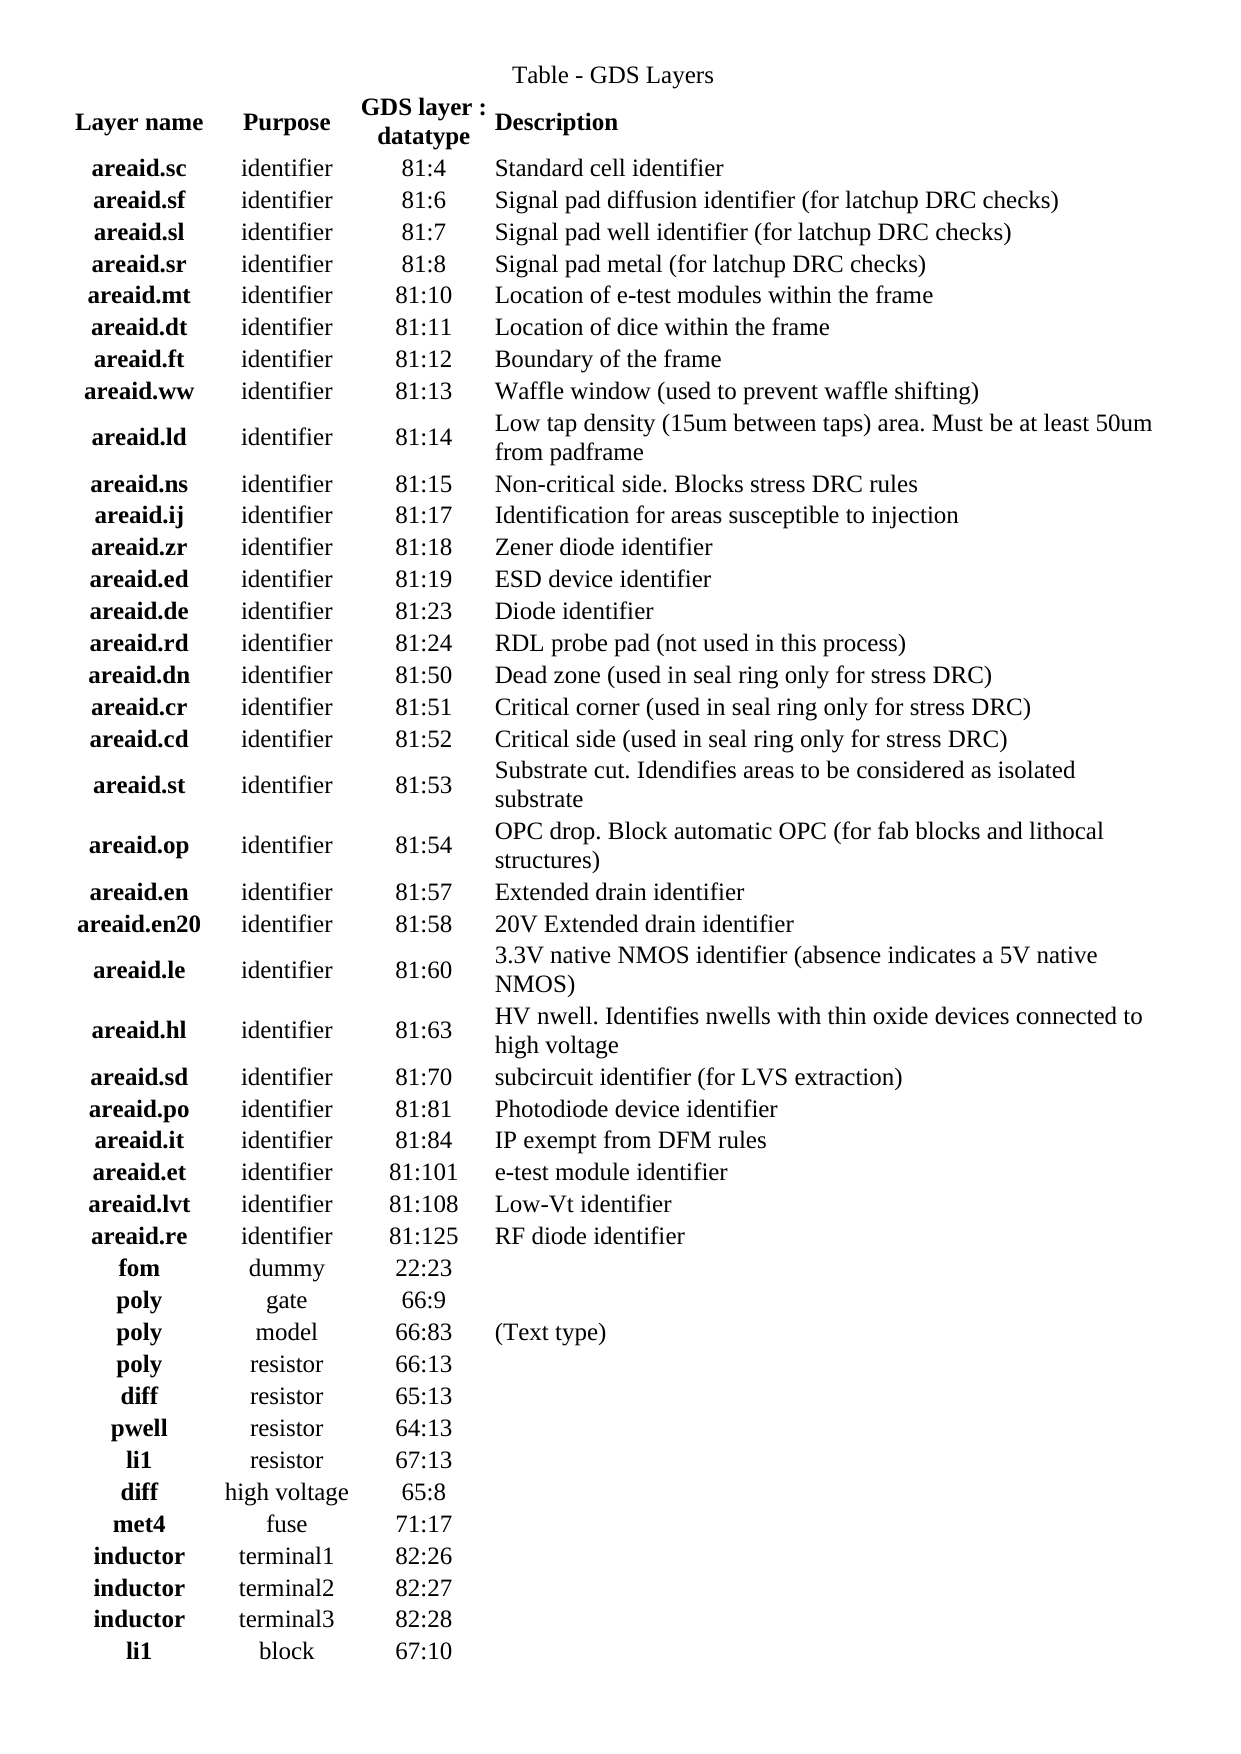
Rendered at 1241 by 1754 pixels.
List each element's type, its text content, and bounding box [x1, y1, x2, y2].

table_cell Identification for areas susceptible to injection [493, 499, 1167, 531]
table_cell areaid.sd [59, 1060, 219, 1092]
table_cell identifier [219, 563, 354, 595]
table_cell 81:11 [354, 311, 493, 343]
table_cell [493, 1348, 1167, 1379]
table_cell areaid.ns [59, 467, 219, 499]
table_cell resistor [219, 1348, 354, 1379]
table_cell terminal1 [219, 1539, 354, 1571]
table_cell areaid.re [59, 1220, 219, 1252]
table_cell areaid.sc [59, 152, 219, 183]
table_cell Signal pad well identifier (for latchup DRC checks) [493, 215, 1167, 247]
table_cell areaid.op [59, 815, 219, 875]
table_cell 65:8 [354, 1475, 493, 1507]
table_cell identifier [219, 343, 354, 375]
table_cell identifier [219, 754, 354, 815]
table_cell Standard cell identifier [493, 152, 1167, 183]
table_cell areaid.lvt [59, 1188, 219, 1220]
table_cell 67:10 [354, 1635, 493, 1667]
table_cell Boundary of the frame [493, 343, 1167, 375]
table_cell HV nwell. Identifies nwells with thin oxide devices connected to high voltage [493, 1000, 1167, 1060]
table_cell [493, 1507, 1167, 1539]
table_cell resistor [219, 1411, 354, 1443]
table_cell (Text type) [493, 1316, 1167, 1347]
table_cell areaid.ed [59, 563, 219, 595]
table_cell Substrate cut. Idendifies areas to be considered as isolated substrate [493, 754, 1167, 815]
table_cell inductor [59, 1539, 219, 1571]
table_cell Photodiode device identifier [493, 1092, 1167, 1124]
table_cell identifier [219, 690, 354, 722]
table_cell RF diode identifier [493, 1220, 1167, 1252]
table_cell 81:19 [354, 563, 493, 595]
table_cell 81:84 [354, 1124, 493, 1156]
table_cell [493, 1443, 1167, 1475]
table_cell 66:13 [354, 1348, 493, 1379]
table_cell 81:63 [354, 1000, 493, 1060]
table_cell 82:27 [354, 1571, 493, 1603]
table_cell resistor [219, 1380, 354, 1411]
table_cell identifier [219, 184, 354, 215]
table_cell identifier [219, 722, 354, 754]
table_cell areaid.ft [59, 343, 219, 375]
table_cell areaid.hl [59, 1000, 219, 1060]
table_cell Low tap density (15um between taps) area. Must be at least 50um from padframe [493, 407, 1167, 467]
table_cell areaid.ld [59, 407, 219, 467]
table_cell Signal pad metal (for latchup DRC checks) [493, 247, 1167, 279]
table_header Table - GDS Layers [59, 59, 1167, 91]
table_cell model [219, 1316, 354, 1347]
table_cell [493, 1571, 1167, 1603]
table_cell areaid.en [59, 875, 219, 907]
table_cell 65:13 [354, 1380, 493, 1411]
table_cell poly [59, 1348, 219, 1379]
table_cell fuse [219, 1507, 354, 1539]
table_cell diff [59, 1380, 219, 1411]
table_cell block [219, 1635, 354, 1667]
table_cell identifier [219, 1000, 354, 1060]
table_cell 81:18 [354, 531, 493, 563]
table_cell identifier [219, 815, 354, 875]
table_cell 3.3V native NMOS identifier (absence indicates a 5V native NMOS) [493, 939, 1167, 1000]
table_cell areaid.et [59, 1156, 219, 1188]
table_cell 64:13 [354, 1411, 493, 1443]
table_cell terminal2 [219, 1571, 354, 1603]
table_cell 81:50 [354, 659, 493, 690]
table_cell 81:52 [354, 722, 493, 754]
table_cell 81:4 [354, 152, 493, 183]
table_cell terminal3 [219, 1603, 354, 1635]
table_cell Layer name [59, 91, 219, 152]
table_cell areaid.dt [59, 311, 219, 343]
table_cell 81:7 [354, 215, 493, 247]
table_cell Location of e-test modules within the frame [493, 279, 1167, 311]
table_cell inductor [59, 1571, 219, 1603]
table_cell [493, 1252, 1167, 1283]
table_cell areaid.ww [59, 375, 219, 407]
table_cell 66:9 [354, 1284, 493, 1316]
table_cell li1 [59, 1443, 219, 1475]
table_cell Description [493, 91, 1167, 152]
table_cell identifier [219, 875, 354, 907]
table_cell 81:17 [354, 499, 493, 531]
table_cell 81:51 [354, 690, 493, 722]
table_cell RDL probe pad (not used in this process) [493, 627, 1167, 658]
table_cell Purpose [219, 91, 354, 152]
table_cell areaid.rd [59, 627, 219, 658]
table_cell poly [59, 1284, 219, 1316]
table_cell 81:58 [354, 907, 493, 939]
table_cell identifier [219, 375, 354, 407]
table_cell pwell [59, 1411, 219, 1443]
table_cell 81:14 [354, 407, 493, 467]
table_cell resistor [219, 1443, 354, 1475]
table_cell Critical corner (used in seal ring only for stress DRC) [493, 690, 1167, 722]
table_cell fom [59, 1252, 219, 1283]
table_cell identifier [219, 152, 354, 183]
table_cell inductor [59, 1603, 219, 1635]
table_cell areaid.le [59, 939, 219, 1000]
table_cell 67:13 [354, 1443, 493, 1475]
table_cell [493, 1603, 1167, 1635]
table_cell identifier [219, 215, 354, 247]
table_cell [493, 1411, 1167, 1443]
table_cell identifier [219, 1188, 354, 1220]
table_cell Zener diode identifier [493, 531, 1167, 563]
table_cell identifier [219, 407, 354, 467]
table_cell identifier [219, 247, 354, 279]
table_cell 20V Extended drain identifier [493, 907, 1167, 939]
table_cell 81:53 [354, 754, 493, 815]
table_cell Low-Vt identifier [493, 1188, 1167, 1220]
table_cell [493, 1475, 1167, 1507]
table_cell 81:15 [354, 467, 493, 499]
table_cell ESD device identifier [493, 563, 1167, 595]
table_cell 81:24 [354, 627, 493, 658]
table_cell [493, 1284, 1167, 1316]
table_cell identifier [219, 1124, 354, 1156]
table_cell Location of dice within the frame [493, 311, 1167, 343]
table_cell identifier [219, 939, 354, 1000]
table_cell diff [59, 1475, 219, 1507]
table_cell subcircuit identifier (for LVS extraction) [493, 1060, 1167, 1092]
table_cell areaid.en20 [59, 907, 219, 939]
table_cell IP exempt from DFM rules [493, 1124, 1167, 1156]
table_cell 81:125 [354, 1220, 493, 1252]
table_cell Critical side (used in seal ring only for stress DRC) [493, 722, 1167, 754]
table_cell areaid.cr [59, 690, 219, 722]
table_cell 81:23 [354, 595, 493, 627]
table_cell identifier [219, 1156, 354, 1188]
table_cell high voltage [219, 1475, 354, 1507]
table_cell identifier [219, 279, 354, 311]
table_cell [493, 1539, 1167, 1571]
table_cell 81:8 [354, 247, 493, 279]
table_cell met4 [59, 1507, 219, 1539]
table_cell 81:60 [354, 939, 493, 1000]
table_cell 81:101 [354, 1156, 493, 1188]
table_cell identifier [219, 595, 354, 627]
table_cell areaid.sl [59, 215, 219, 247]
table_cell [493, 1380, 1167, 1411]
table_cell poly [59, 1316, 219, 1347]
table_cell areaid.it [59, 1124, 219, 1156]
table_cell Waffle window (used to prevent waffle shifting) [493, 375, 1167, 407]
table_cell OPC drop. Block automatic OPC (for fab blocks and lithocal structures) [493, 815, 1167, 875]
table_cell areaid.sf [59, 184, 219, 215]
table_cell 81:54 [354, 815, 493, 875]
table_cell areaid.sr [59, 247, 219, 279]
table_cell GDS layer : datatype [354, 91, 493, 152]
table_cell areaid.zr [59, 531, 219, 563]
table_cell 81:10 [354, 279, 493, 311]
table_cell identifier [219, 907, 354, 939]
table_cell gate [219, 1284, 354, 1316]
table_cell 81:81 [354, 1092, 493, 1124]
table_cell 81:70 [354, 1060, 493, 1092]
table_cell identifier [219, 1092, 354, 1124]
table_cell Signal pad diffusion identifier (for latchup DRC checks) [493, 184, 1167, 215]
table_cell 71:17 [354, 1507, 493, 1539]
table_cell 82:26 [354, 1539, 493, 1571]
table_cell e-test module identifier [493, 1156, 1167, 1188]
table_cell areaid.st [59, 754, 219, 815]
table_cell 66:83 [354, 1316, 493, 1347]
table_cell Diode identifier [493, 595, 1167, 627]
table_cell areaid.ij [59, 499, 219, 531]
table_cell identifier [219, 467, 354, 499]
table_cell Extended drain identifier [493, 875, 1167, 907]
table_cell 81:6 [354, 184, 493, 215]
table_cell identifier [219, 627, 354, 658]
table_cell identifier [219, 659, 354, 690]
table_cell 81:12 [354, 343, 493, 375]
table_cell Non-critical side. Blocks stress DRC rules [493, 467, 1167, 499]
table_cell areaid.po [59, 1092, 219, 1124]
table_cell li1 [59, 1635, 219, 1667]
table_cell 82:28 [354, 1603, 493, 1635]
table_cell identifier [219, 1220, 354, 1252]
table_cell areaid.dn [59, 659, 219, 690]
table_cell 81:108 [354, 1188, 493, 1220]
table_cell dummy [219, 1252, 354, 1283]
table_cell areaid.cd [59, 722, 219, 754]
table_cell areaid.mt [59, 279, 219, 311]
table_cell areaid.de [59, 595, 219, 627]
table_cell 22:23 [354, 1252, 493, 1283]
table_cell identifier [219, 1060, 354, 1092]
table_cell Dead zone (used in seal ring only for stress DRC) [493, 659, 1167, 690]
table_cell [493, 1635, 1167, 1667]
table_cell identifier [219, 499, 354, 531]
table_cell identifier [219, 311, 354, 343]
table_cell 81:13 [354, 375, 493, 407]
table_cell identifier [219, 531, 354, 563]
table_cell 81:57 [354, 875, 493, 907]
